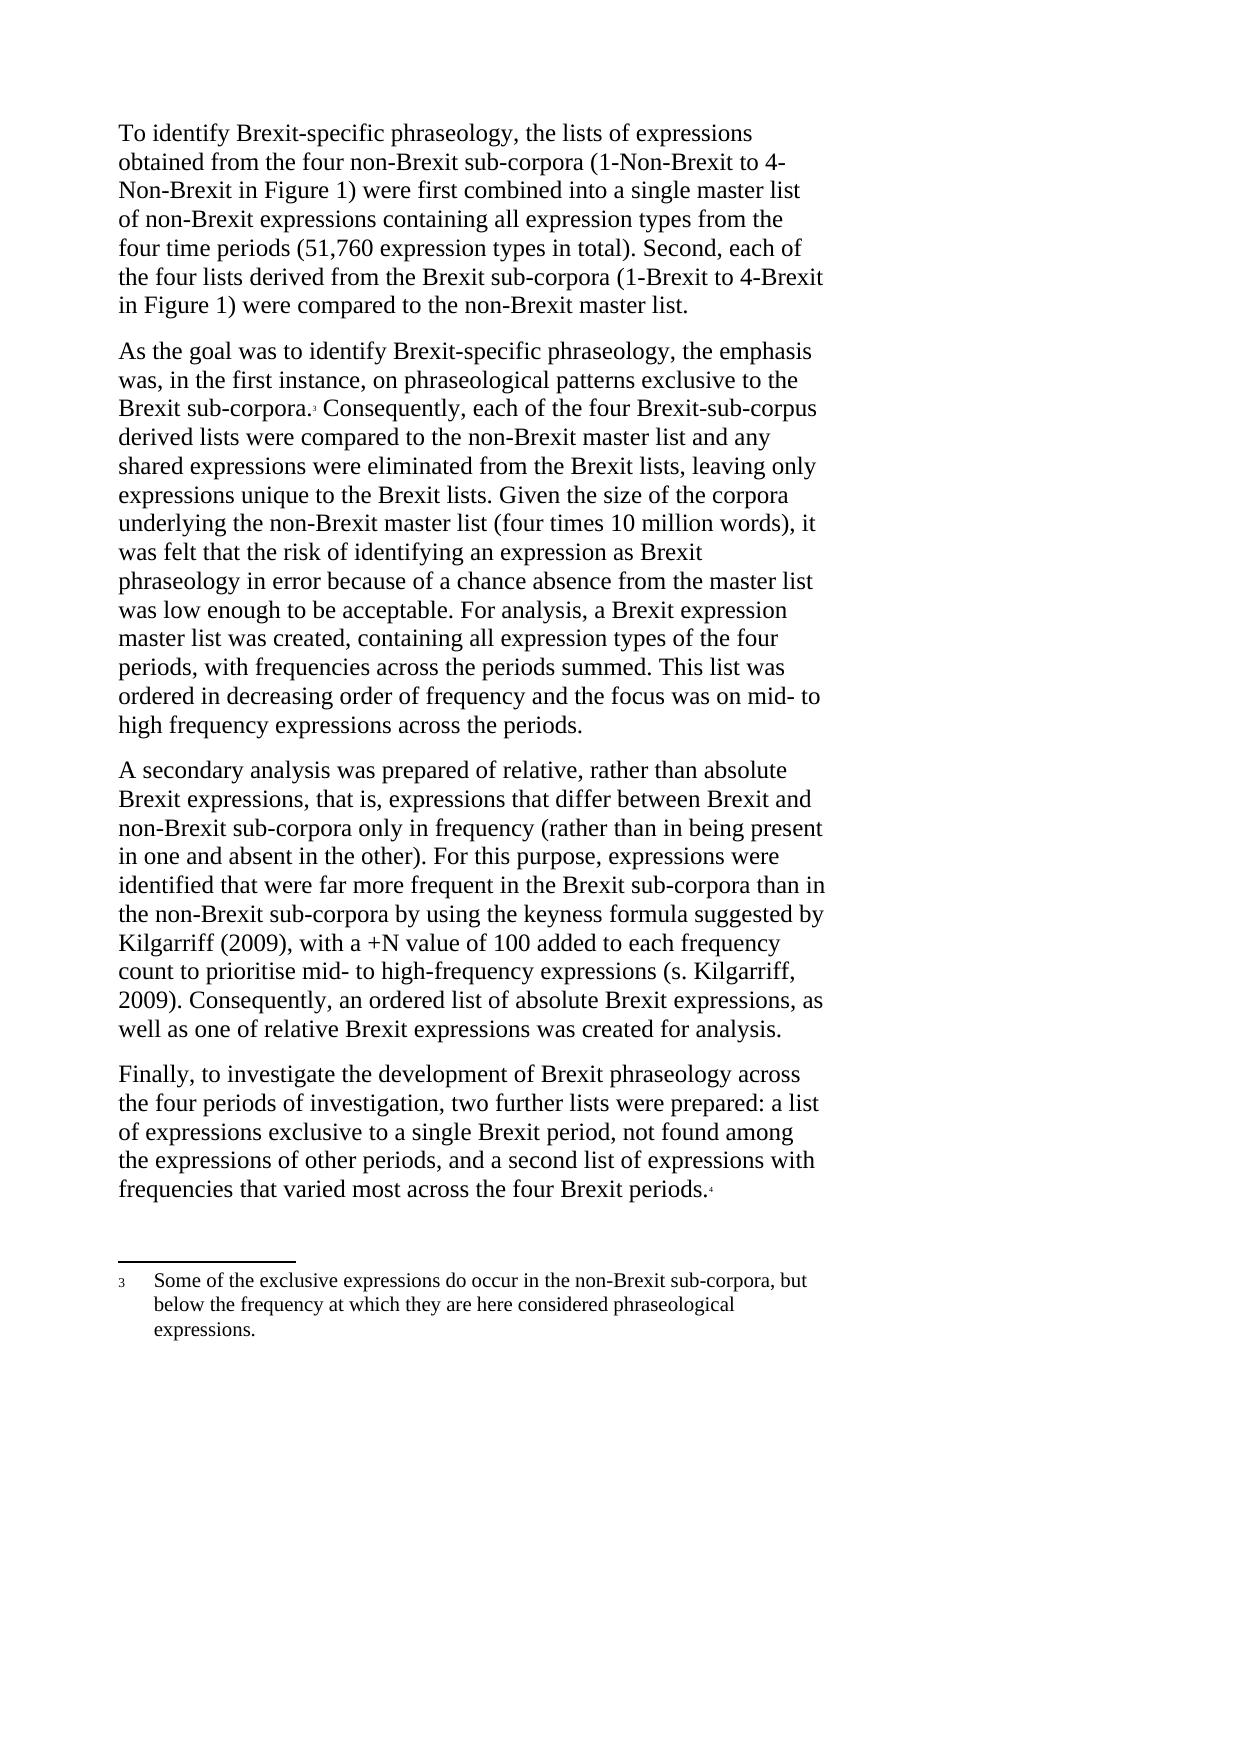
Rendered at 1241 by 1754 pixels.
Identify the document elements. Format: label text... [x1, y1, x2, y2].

text To identify Brexit-specific phraseology, the lists of expressions obtained from the four non-Brexit sub-corpora (1-Non-Brexit to 4-Non-Brexit in Figure 1) were first combined into a single master list of non-Brexit expressions containing all expression types from the four time periods (51,760 expression types in total). Second, each of the four lists derived from the Brexit sub-corpora (1-Brexit to 4-Brexit in Figure 1) were compared to the non-Brexit master list. [118, 118, 827, 319]
text Some of the exclusive expressions do occur in the non-Brexit sub-corpora, but below the frequency at which they are here considered phraseological expressions. [118, 1268, 827, 1341]
text As the goal was to identify Brexit-specific phraseology, the emphasis was, in the first instance, on phraseological patterns exclusive to the Brexit sub-corpora. Consequently, each of the four Brexit-sub-corpus derived lists were compared to the non-Brexit master list and any shared expressions were eliminated from the Brexit lists, leaving only expressions unique to the Brexit lists. Given the size of the corpora underlying the non-Brexit master list (four times 10 million words), it was felt that the risk of identifying an expression as Brexit phraseology in error because of a chance absence from the master list was low enough to be acceptable. For analysis, a Brexit expression master list was created, containing all expression types of the four periods, with frequencies across the periods summed. This list was ordered in decreasing order of frequency and the focus was on mid- to high frequency expressions across the periods. [118, 336, 827, 738]
text A secondary analysis was prepared of relative, rather than absolute Brexit expressions, that is, expressions that differ between Brexit and non-Brexit sub-corpora only in frequency (rather than in being present in one and absent in the other). For this purpose, expressions were identified that were far more frequent in the Brexit sub-corpora than in the non-Brexit sub-corpora by using the keyness formula suggested by Kilgarriff (2009), with a +N value of 100 added to each frequency count to prioritise mid- to high-frequency expressions (s. Kilgarriff, 2009). Consequently, an ordered list of absolute Brexit expressions, as well as one of relative Brexit expressions was created for analysis. [118, 755, 827, 1043]
text Finally, to investigate the development of Brexit phraseology across the four periods of investigation, two further lists were prepared: a list of expressions exclusive to a single Brexit period, not found among the expressions of other periods, and a second list of expressions with frequencies that varied most across the four Brexit periods. [118, 1059, 827, 1203]
